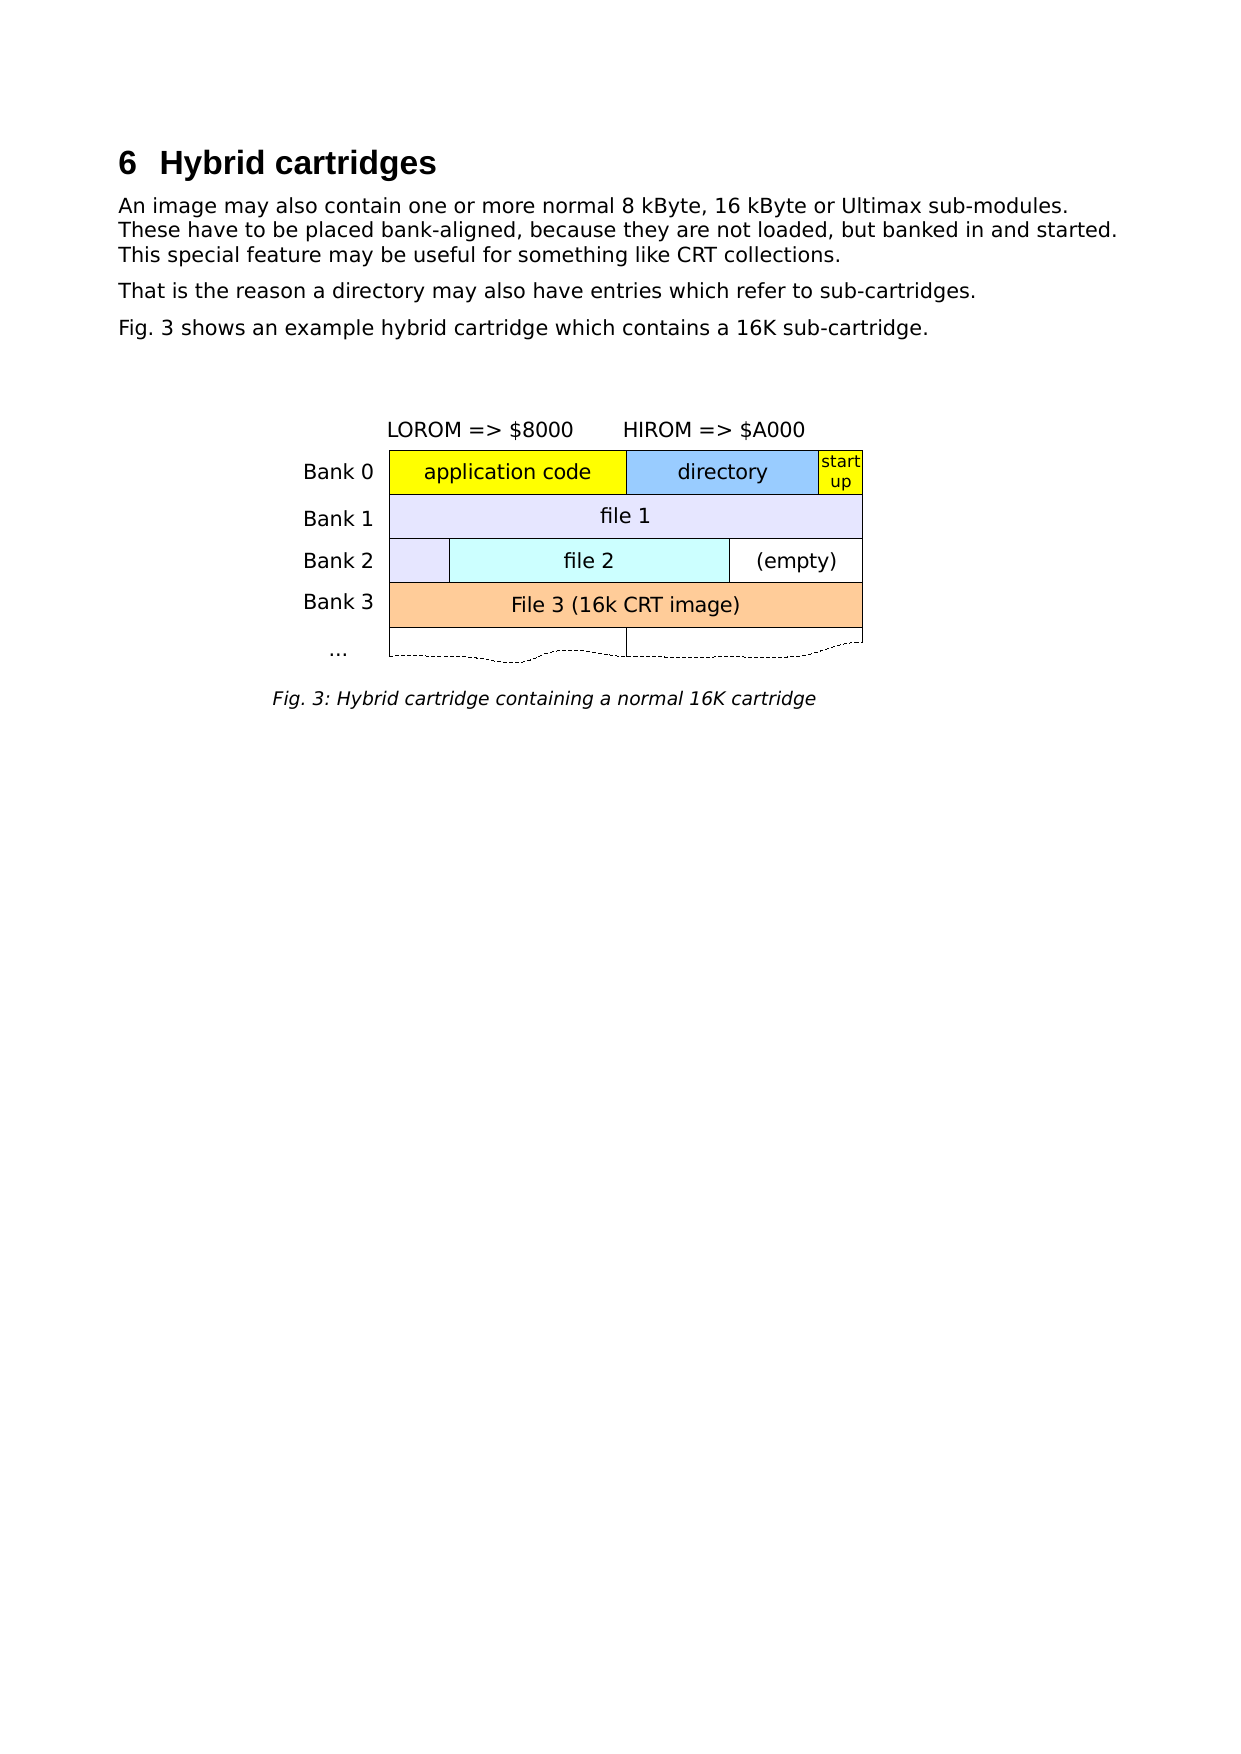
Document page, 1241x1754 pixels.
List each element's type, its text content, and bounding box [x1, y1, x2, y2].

text Fig. 3: Hybrid cartridge containing a normal 16K cartridge [272, 390, 968, 710]
subtitle Hybrid cartridges [118, 143, 1122, 182]
text Fig. 3 shows an example hybrid cartridge which contains a 16K sub-cartridge. [118, 316, 1122, 341]
text That is the reason a directory may also have entries which refer to sub-cartridges. [118, 279, 1122, 304]
text An image may also contain one or more normal 8 kByte, 16 kByte or Ultimax sub-modules. These have to be placed bank-aligned, because they are not loaded, but banked in and started. This special feature may be useful for something like CRT collections. [118, 194, 1122, 267]
